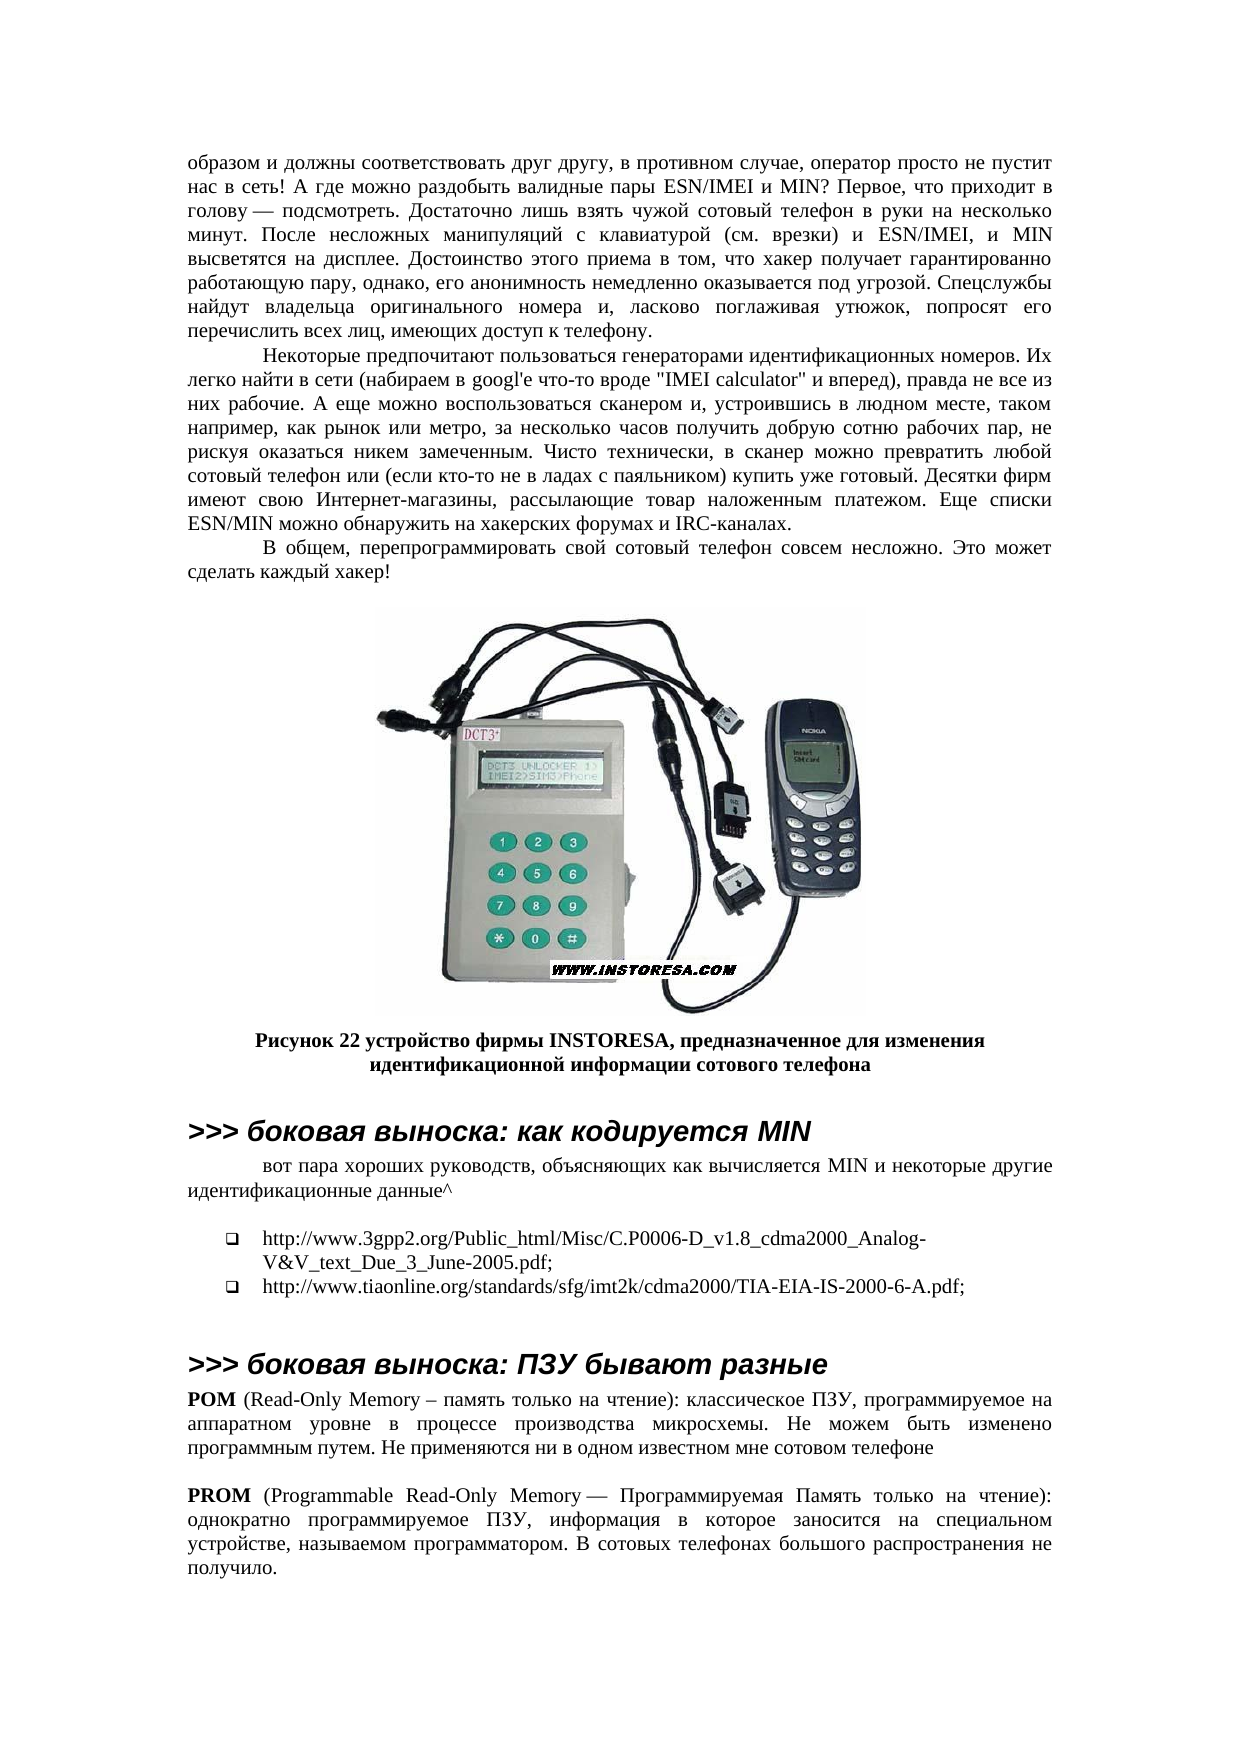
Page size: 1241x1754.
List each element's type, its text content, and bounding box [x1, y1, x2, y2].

subtitle >>> боковая выноска: как кодируется MIN [187, 1114, 1053, 1147]
list http://www.tiaonline.org/standards/sfg/imt2k/cdma2000/TIA-EIA-IS-2000-6-A.pdf; [225, 1274, 1053, 1298]
list http://www.3gpp2.org/Public_html/Misc/C.P0006-D_v1.8_cdma2000_Analog-V&V_text_Due_3_June-2005.pdf; [225, 1226, 1053, 1274]
text POM (Read-Only Memory – память только на чтение): классическое ПЗУ, программируемое на аппаратном уровне в процессе производства микросхемы. Не можем быть изменено программным путем. Не применяются ни в одном известном мне сотовом телефоне [187, 1387, 1053, 1459]
subtitle >>> боковая выноска: ПЗУ бывают разные [187, 1347, 1053, 1380]
text образом и должны соответствовать друг другу, в противном случае, оператор просто не пустит нас в сеть! А где можно раздобыть валидные пары ESN/IMEI и MIN? Первое, что приходит в голову — подсмотреть. Достаточно лишь взять чужой сотовый телефон в руки на несколько минут. После несложных манипуляций с клавиатурой (см. врезки) и ESN/IMEI, и MIN высветятся на дисплее. Достоинство этого приема в том, что хакер получает гарантированно работающую пару, однако, его анонимность немедленно оказывается под угрозой. Спецслужбы найдут владельца оригинального номера и, ласково поглаживая утюжок, попросят его перечислить всех лиц, имеющих доступ к телефону. [187, 150, 1053, 342]
text PROM (Programmable Read-Only Memory — Программируемая Память только на чтение): однократно программируемое ПЗУ, информация в которое заносится на специальном устройстве, называемом программатором. В сотовых телефонах большого распространения не получило. [187, 1483, 1053, 1579]
text вот пара хороших руководств, объясняющих как вычисляется MIN и некоторые другие идентификационные данные^ [187, 1153, 1053, 1202]
text Некоторые предпочитают пользоваться генераторами идентификационных номеров. Их легко найти в сети (набираем в googl'е что-то вроде "IMEI calculator" и вперед), правда не все из них рабочие. А еще можно воспользоваться сканером и, устроившись в людном месте, таком например, как рынок или метро, за несколько часов получить добрую сотню рабочих пар, не рискуя оказаться никем замеченным. Чисто технически, в сканер можно превратить любой сотовый телефон или (если кто-то не в ладах с паяльником) купить уже готовый. Десятки фирм имеют свою Интернет-магазины, рассылающие товар наложенным платежом. Еще списки ESN/MIN можно обнаружить на хакерских форумах и IRC-каналах. [187, 342, 1053, 535]
picture [374, 607, 866, 1016]
text В общем, перепрограммировать свой сотовый телефон совсем несложно. Это может сделать каждый хакер! [187, 535, 1053, 583]
text Рисунок 22 устройство фирмы INSTORESA, предназначенное для изменения идентификационной информации сотового телефона [187, 1028, 1053, 1076]
